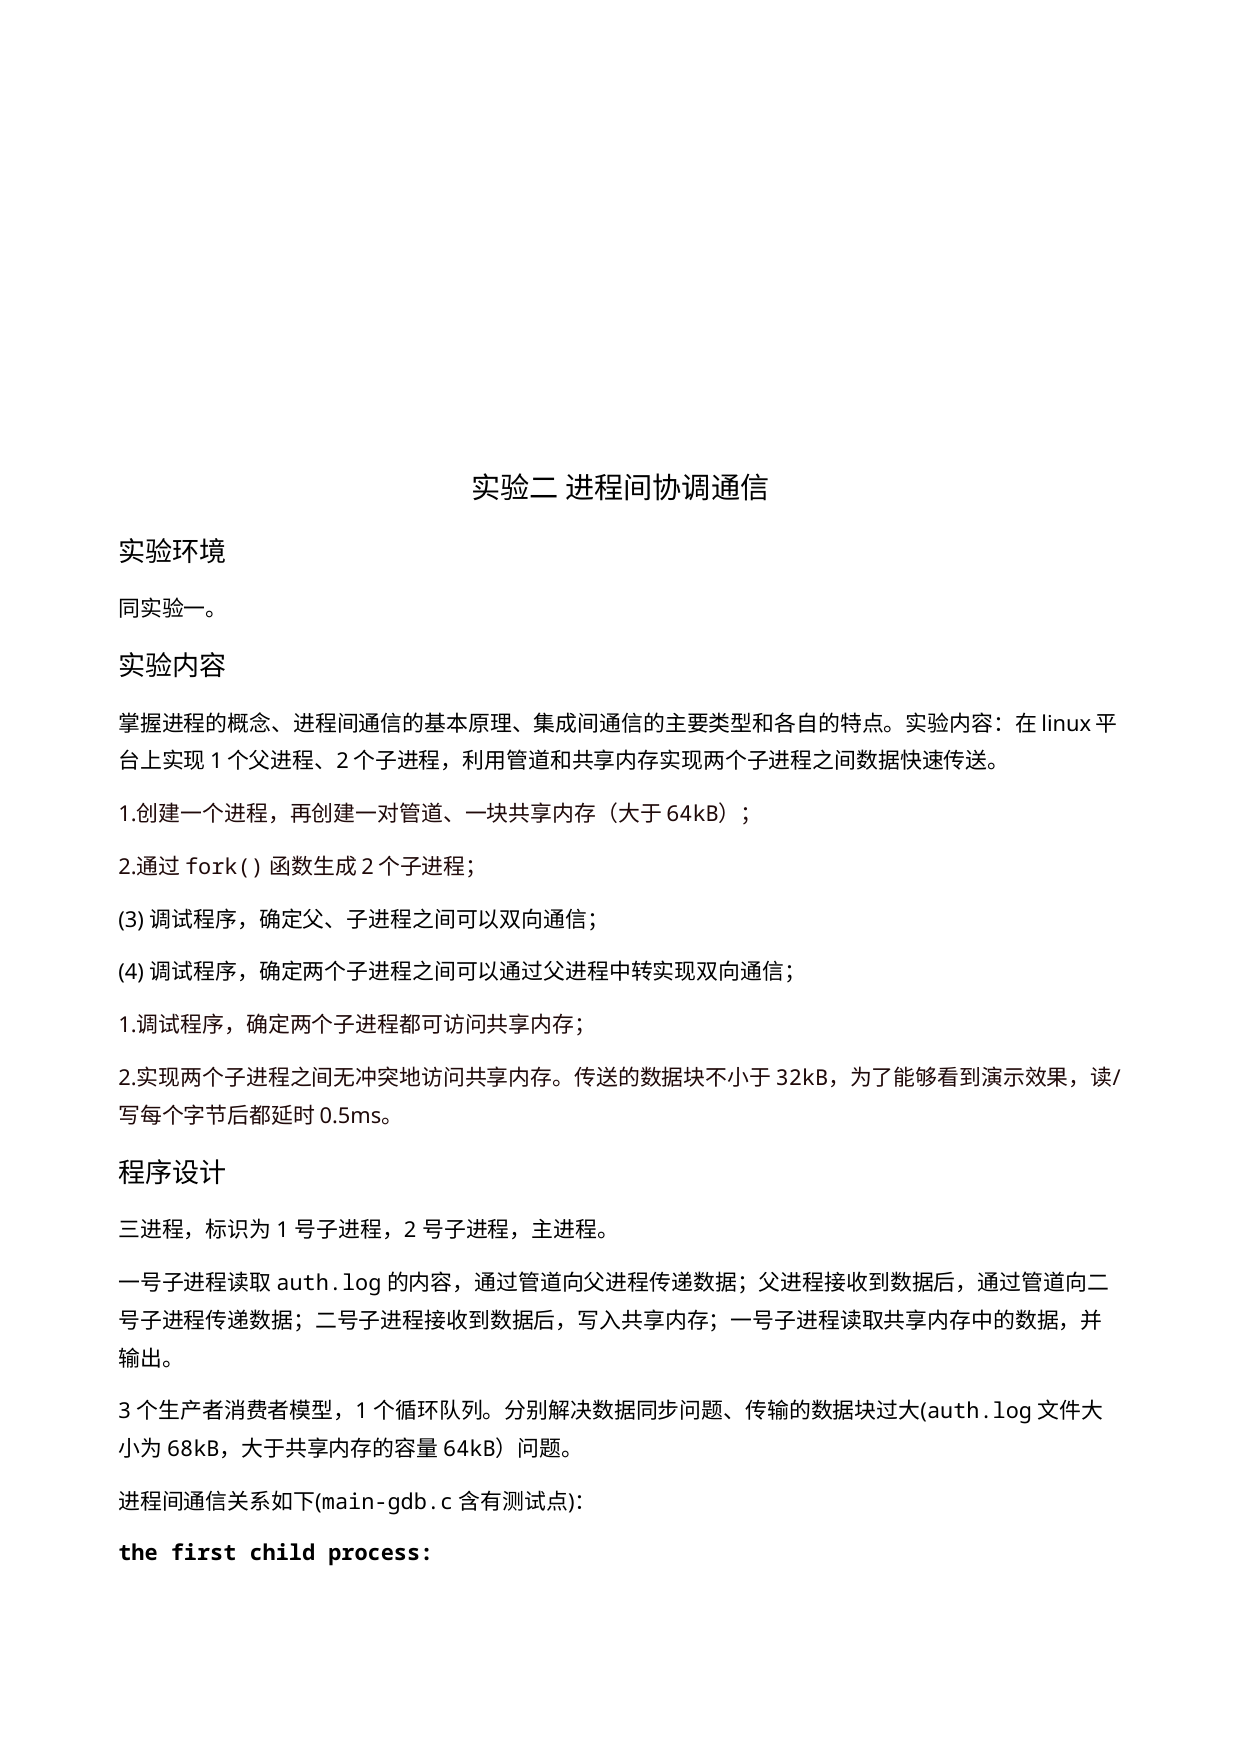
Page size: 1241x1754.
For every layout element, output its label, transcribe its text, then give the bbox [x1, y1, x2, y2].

text 实验环境 [118, 530, 1122, 569]
list 实现两个子进程之间无冲突地访问共享内存。传送的数据块不小于32kB，为了能够看到演示效果，读/写每个字节后都延时0.5ms。 [118, 1060, 1122, 1129]
text 掌握进程的概念、进程间通信的基本原理、集成间通信的主要类型和各自的特点。实验内容：在linux平台上实现1个父进程、2个子进程，利用管道和共享内存实现两个子进程之间数据快速传送。 [118, 706, 1122, 775]
text 实验二 进程间协调通信 [118, 464, 1122, 507]
text (4) 调试程序，确定两个子进程之间可以通过父进程中转实现双向通信； [118, 954, 1122, 986]
text 程序设计 [118, 1151, 1122, 1190]
text 一号子进程读取 auth.log 的内容，通过管道向父进程传递数据；父进程接收到数据后，通过管道向二号子进程传递数据；二号子进程接收到数据后，写入共享内存；一号子进程读取共享内存中的数据，并输出。 [118, 1265, 1122, 1372]
text 3 个生产者消费者模型，1 个循环队列。分别解决数据同步问题、传输的数据块过大(auth.log 文件大小为 68kB，大于共享内存的容量 64kB）问题。 [118, 1393, 1122, 1463]
list 通过fork() 函数生成2个子进程； [118, 849, 1122, 881]
text 进程间通信关系如下(main-gdb.c 含有测试点)： [118, 1484, 1122, 1516]
list 调试程序，确定两个子进程都可访问共享内存； [118, 1007, 1122, 1039]
text the first child process: [118, 1537, 1122, 1567]
text 三进程，标识为 1 号子进程，2 号子进程，主进程。 [118, 1212, 1122, 1244]
list 创建一个进程，再创建一对管道、一块共享内存（大于64kB）； [118, 796, 1122, 828]
text (3) 调试程序，确定父、子进程之间可以双向通信； [118, 902, 1122, 933]
text 实验内容 [118, 644, 1122, 683]
text 同实验一。 [118, 591, 1122, 623]
